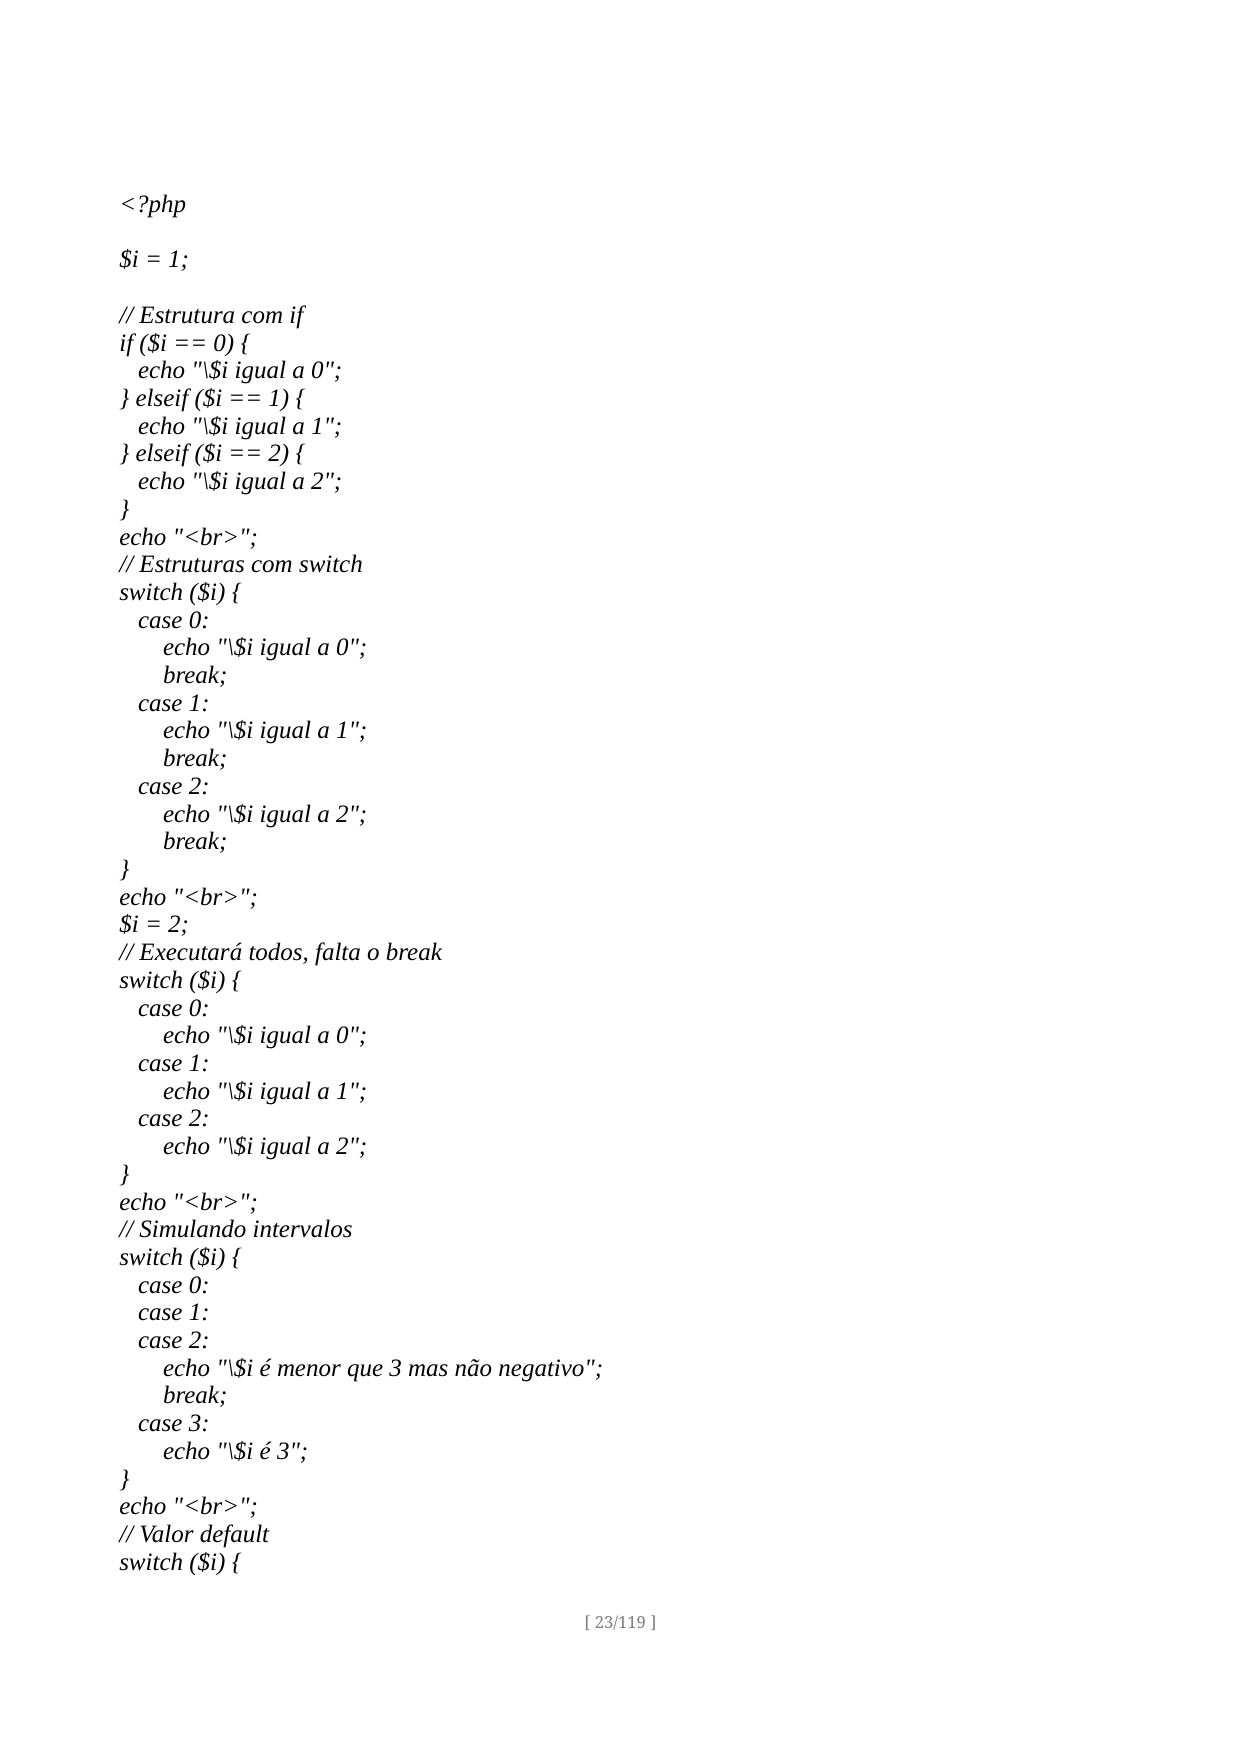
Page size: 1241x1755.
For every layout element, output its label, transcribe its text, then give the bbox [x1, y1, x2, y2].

text } elseif ($i == 1) { [113, 384, 1128, 412]
text case 2: [113, 772, 1128, 800]
text } elseif ($i == 2) { [113, 439, 1128, 467]
text echo "\$i igual a 0"; [113, 1021, 1128, 1049]
text case 3: [113, 1409, 1128, 1437]
text $i = 1; [113, 246, 1128, 273]
text echo "\$i igual a 1"; [113, 717, 1128, 744]
text break; [113, 1382, 1128, 1409]
text case 1: [113, 1298, 1128, 1326]
text switch ($i) { [113, 1548, 1128, 1582]
text } [113, 1465, 1128, 1492]
text // Simulando intervalos [113, 1215, 1128, 1243]
text if ($i == 0) { [113, 329, 1128, 356]
text echo "\$i igual a 2"; [113, 467, 1128, 495]
text echo "<br>"; [113, 523, 1128, 550]
text // Executará todos, falta o break [113, 938, 1128, 966]
text // Estruturas com switch [113, 550, 1128, 578]
text // Estrutura com if [113, 301, 1128, 329]
text echo "\$i igual a 0"; [113, 356, 1128, 384]
text echo "\$i igual a 1"; [113, 1077, 1128, 1104]
text case 1: [113, 689, 1128, 717]
text break; [113, 827, 1128, 855]
text echo "\$i igual a 0"; [113, 633, 1128, 661]
text echo "\$i igual a 2"; [113, 800, 1128, 827]
text } [113, 495, 1128, 523]
text case 2: [113, 1326, 1128, 1354]
text case 0: [113, 1271, 1128, 1298]
text echo "<br>"; [113, 883, 1128, 911]
text switch ($i) { [113, 578, 1128, 606]
text $i = 2; [113, 911, 1128, 938]
text echo "<br>"; [113, 1188, 1128, 1215]
text echo "\$i é 3"; [113, 1437, 1128, 1465]
text } [113, 1160, 1128, 1188]
text echo "\$i é menor que 3 mas não negativo"; [113, 1354, 1128, 1382]
text echo "<br>"; [113, 1492, 1128, 1520]
text echo "\$i igual a 2"; [113, 1132, 1128, 1160]
text case 2: [113, 1104, 1128, 1132]
text break; [113, 744, 1128, 772]
text switch ($i) { [113, 1243, 1128, 1271]
text } [113, 855, 1128, 883]
text case 0: [113, 994, 1128, 1021]
text // Valor default [113, 1520, 1128, 1548]
text case 1: [113, 1049, 1128, 1077]
text case 0: [113, 606, 1128, 633]
text echo "\$i igual a 1"; [113, 412, 1128, 439]
text <?php [113, 190, 1128, 218]
text break; [113, 661, 1128, 689]
text switch ($i) { [113, 966, 1128, 994]
